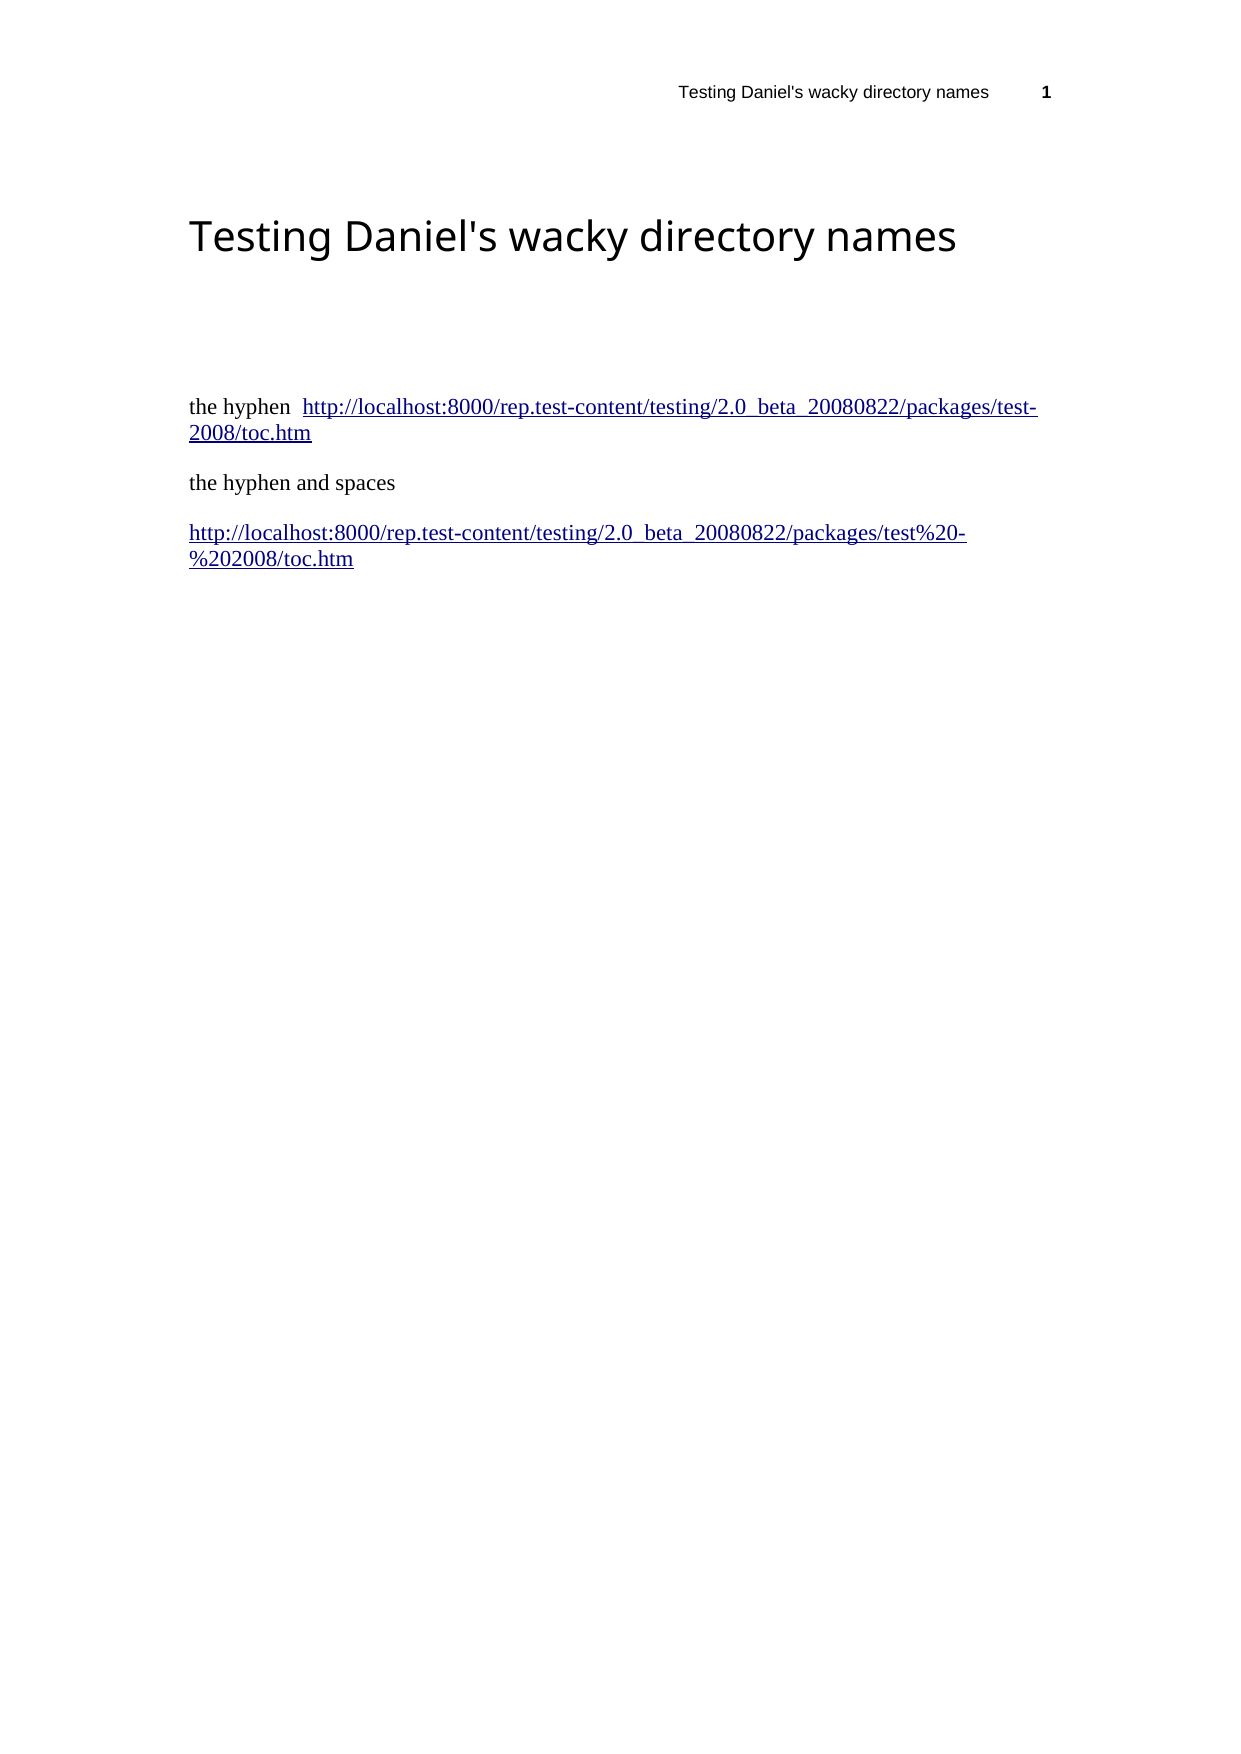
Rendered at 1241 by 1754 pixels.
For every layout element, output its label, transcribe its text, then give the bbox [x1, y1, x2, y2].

text http://localhost:8000/rep.test-content/testing/2.0_beta_20080822/packages/test%20-%202008/toc.htm [189, 520, 1051, 571]
text the hyphen and spaces [189, 470, 1051, 495]
text the hyphen http://localhost:8000/rep.test-content/testing/2.0_beta_20080822/packages/test-2008/toc.htm [189, 394, 1051, 445]
title Testing Daniel's wacky directory names [189, 207, 1051, 264]
